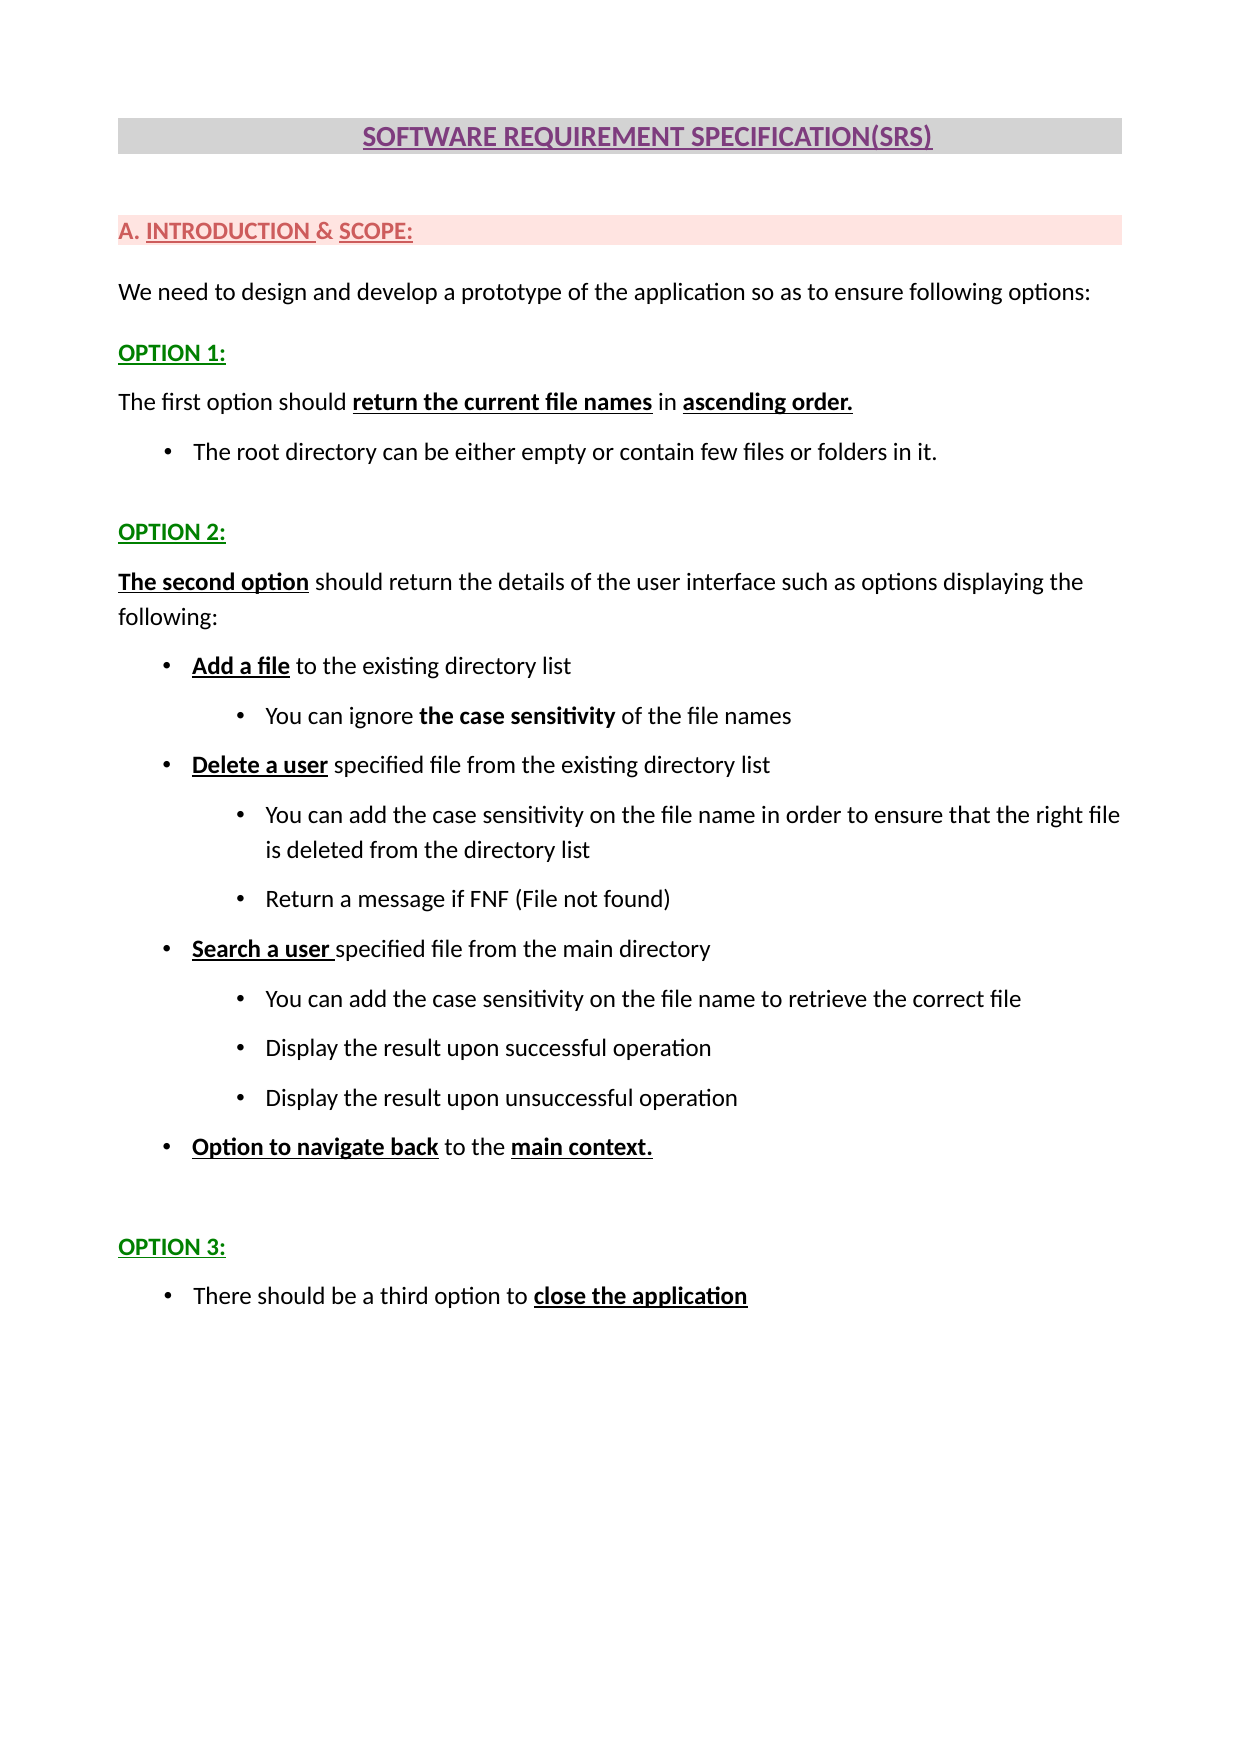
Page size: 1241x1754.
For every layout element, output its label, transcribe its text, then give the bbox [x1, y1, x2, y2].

list Return a message if FNF (File not found) [236, 884, 1122, 914]
text A. INTRODUCTION & SCOPE: [118, 215, 1122, 245]
list Option to navigate back to the main context. [162, 1132, 1122, 1162]
text OPTION 3: [118, 1231, 1122, 1261]
list Display the result upon unsuccessful operation [236, 1082, 1122, 1112]
list You can add the case sensitivity on the file name to retrieve the correct file [236, 983, 1122, 1013]
text SOFTWARE REQUIREMENT SPECIFICATION(SRS) [118, 118, 1122, 154]
list Delete a user specified file from the existing directory list [162, 749, 1122, 780]
text OPTION 1: [118, 337, 1122, 367]
text We need to design and develop a prototype of the application so as to ensure following options: [118, 276, 1122, 306]
list Display the result upon successful operation [236, 1032, 1122, 1063]
list You can add the case sensitivity on the file name in order to ensure that the right file is deleted from the directory list [236, 799, 1122, 864]
list There should be a third option to close the application [164, 1280, 1122, 1311]
list The root directory can be either empty or contain few files or folders in it. [164, 436, 1122, 467]
text OPTION 2: [118, 516, 1122, 547]
text The second option should return the details of the user interface such as options displaying the following: [118, 566, 1122, 631]
list Add a file to the existing directory list [162, 650, 1122, 681]
list Search a user specified file from the main directory [162, 933, 1122, 964]
list You can ignore the case sensitivity of the file names [236, 700, 1122, 730]
text The first option should return the current file names in ascending order. [118, 386, 1122, 417]
